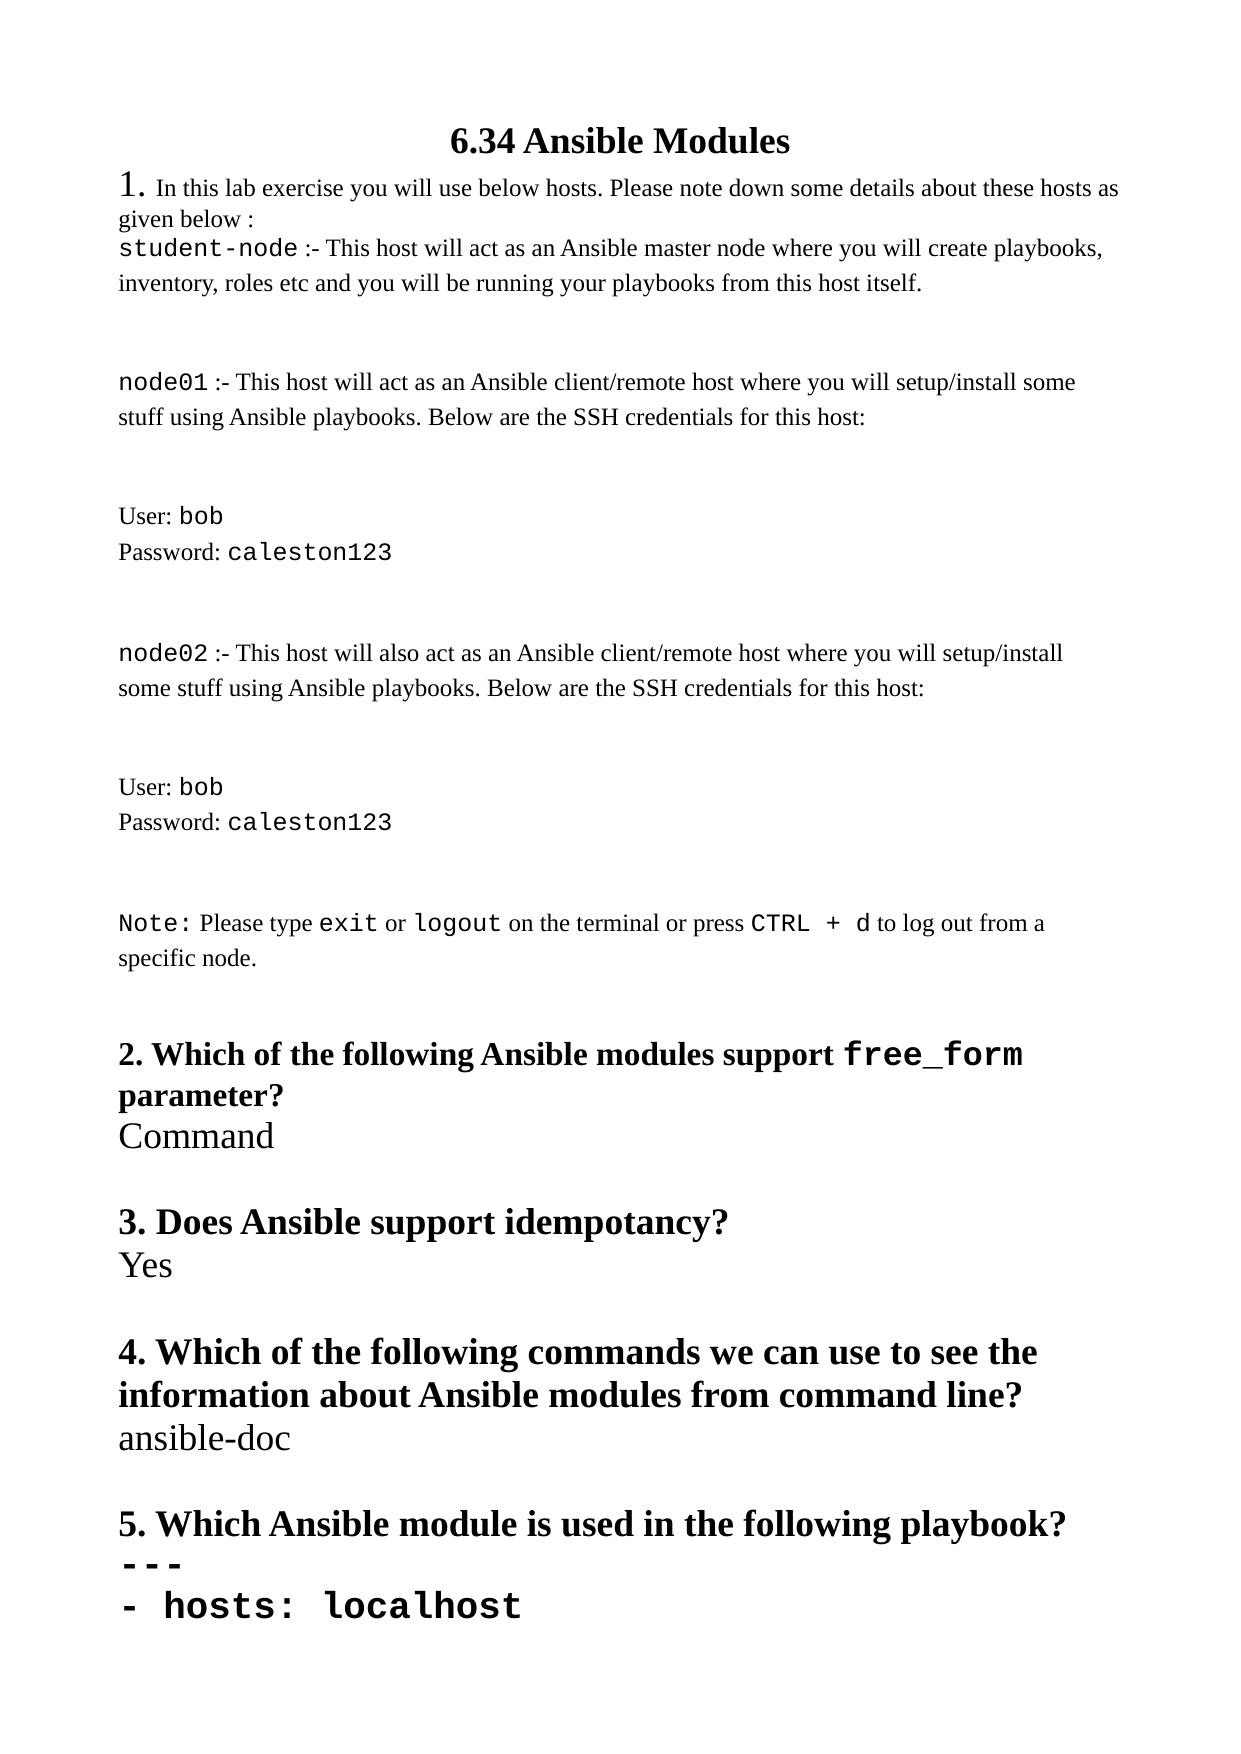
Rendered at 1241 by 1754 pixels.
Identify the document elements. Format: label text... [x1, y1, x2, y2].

text --- [118, 1545, 1122, 1587]
text 2. Which of the following Ansible modules support free_form parameter? [118, 1034, 1122, 1113]
text ansible-doc [118, 1415, 1122, 1458]
text Command [118, 1113, 1122, 1157]
text student-node :- This host will act as an Ansible master node where you will create playbooks, inventory, roles etc and you will be running your playbooks from this host itself. node01 :- This host will act as an Ansible client/remote host where you will setup/install some stuff using Ansible playbooks. Below are the SSH credentials for this host: User: bob Password: caleston123 node02 :- This host will also act as an Ansible client/remote host where you will setup/install some stuff using Ansible playbooks. Below are the SSH credentials for this host: User: bob Password: caleston123 Note: Please type exit or logout on the terminal or press CTRL + d to log out from a specific node. [118, 233, 1122, 972]
text - hosts: localhost [118, 1587, 1122, 1630]
text 1. In this lab exercise you will use below hosts. Please note down some details about these hosts as given below : [118, 161, 1122, 233]
text 4. Which of the following commands we can use to see the information about Ansible modules from command line? [118, 1329, 1122, 1415]
text Yes [118, 1243, 1122, 1286]
text 6.34 Ansible Modules [118, 118, 1122, 161]
text 3. Does Ansible support idempotancy? [118, 1200, 1122, 1243]
text 5. Which Ansible module is used in the following playbook? [118, 1502, 1122, 1545]
